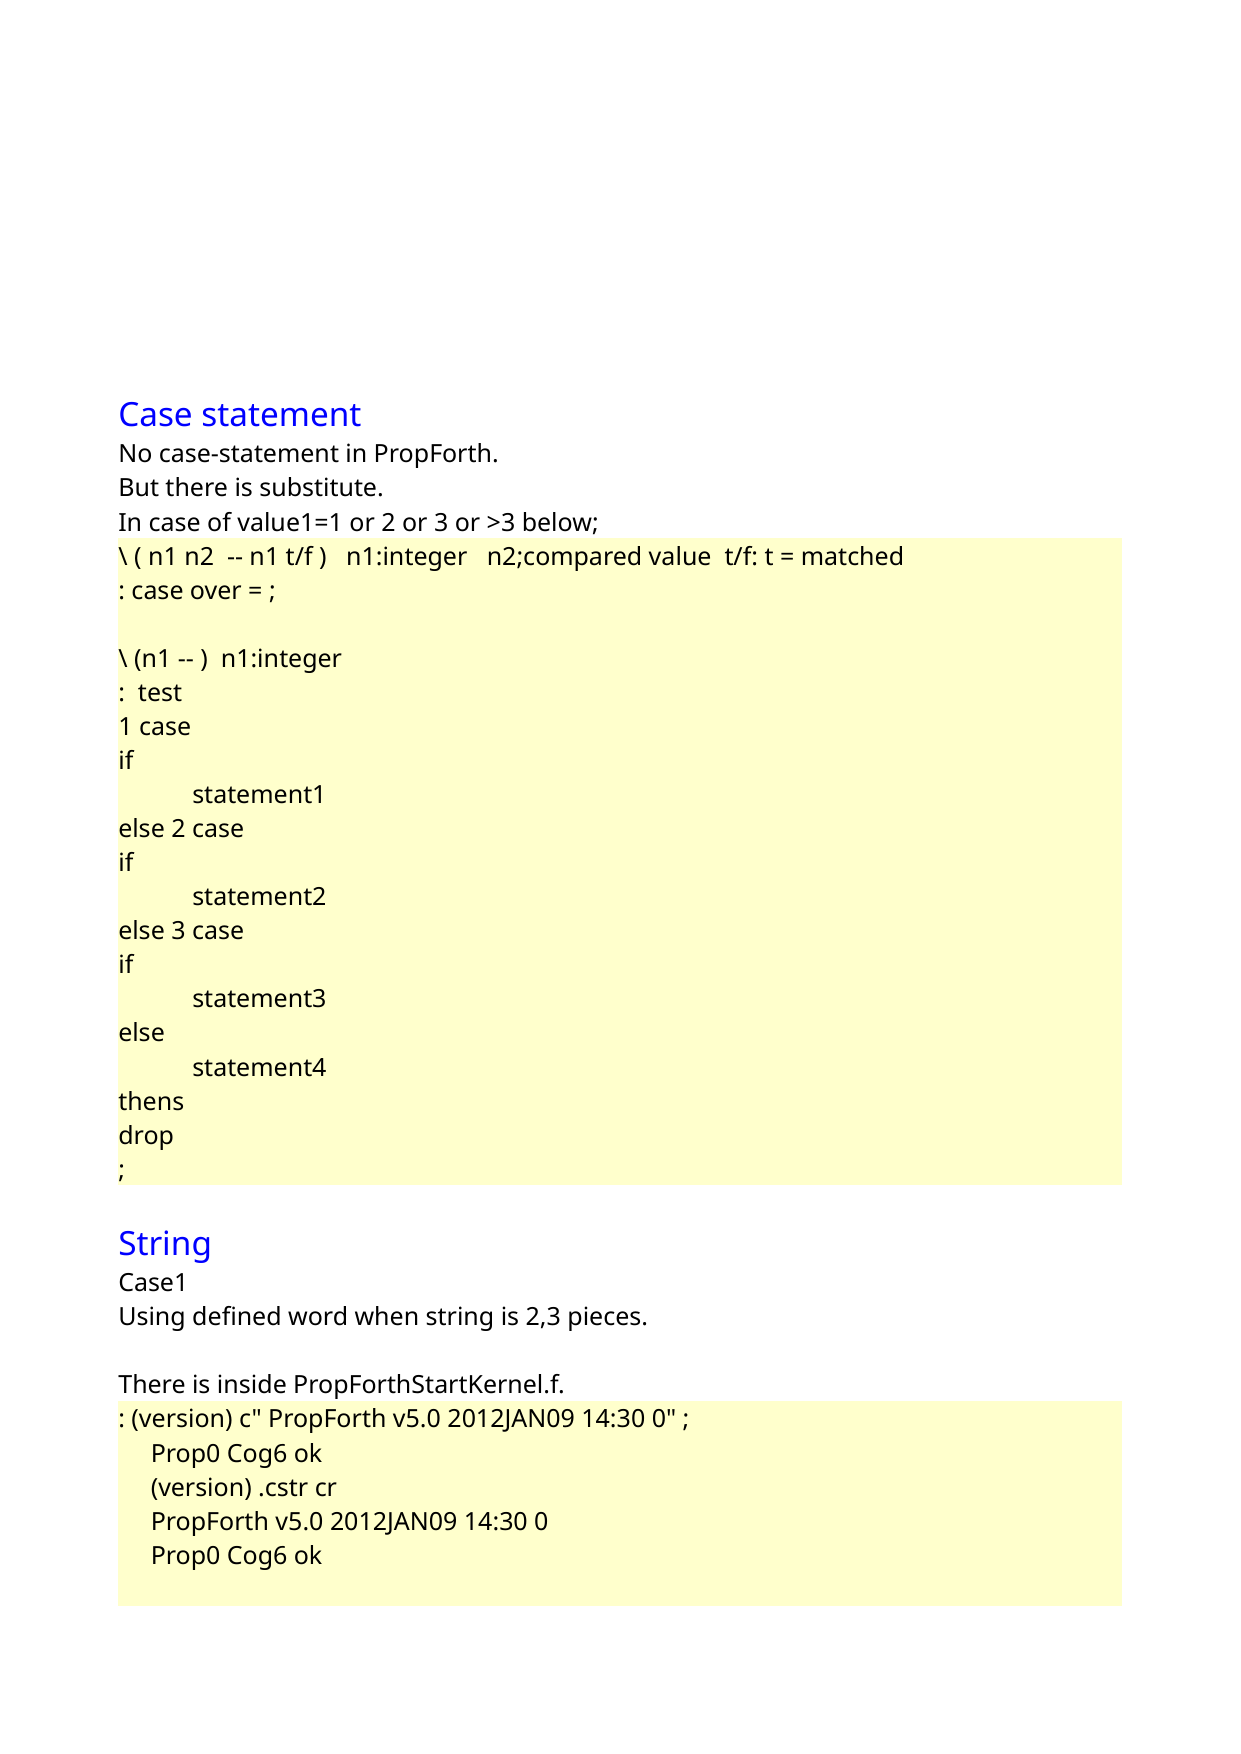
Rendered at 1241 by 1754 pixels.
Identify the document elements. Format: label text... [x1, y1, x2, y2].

text String [118, 1219, 1122, 1265]
text if [118, 845, 1122, 879]
text There is inside PropForthStartKernel.f. [118, 1367, 1122, 1401]
text else [118, 1015, 1122, 1049]
text (version) .cstr cr [118, 1469, 1122, 1503]
text Prop0 Cog6 ok [118, 1435, 1122, 1469]
text if [118, 947, 1122, 981]
text : (version) c" PropForth v5.0 2012JAN09 14:30 0" ; [118, 1401, 1122, 1435]
text In case of value1=1 or 2 or 3 or >3 below; [118, 504, 1122, 538]
text Case statement [118, 391, 1122, 436]
text : test [118, 674, 1122, 708]
text No case-statement in PropForth. [118, 436, 1122, 470]
text thens [118, 1083, 1122, 1117]
text But there is substitute. [118, 470, 1122, 504]
text statement2 [118, 879, 1122, 913]
text \ ( n1 n2 -- n1 t/f ) n1:integer n2;compared value t/f: t = matched [118, 538, 1122, 572]
text statement1 [118, 777, 1122, 811]
text statement3 [118, 981, 1122, 1015]
text 1 case [118, 708, 1122, 743]
text Prop0 Cog6 ok [118, 1537, 1122, 1571]
text : case over = ; [118, 572, 1122, 606]
text \ (n1 -- ) n1:integer [118, 640, 1122, 674]
text else 3 case [118, 913, 1122, 947]
text PropForth v5.0 2012JAN09 14:30 0 [118, 1503, 1122, 1537]
text Using defined word when string is 2,3 pieces. [118, 1299, 1122, 1333]
text else 2 case [118, 811, 1122, 845]
text drop [118, 1117, 1122, 1151]
text if [118, 743, 1122, 777]
text Case1 [118, 1265, 1122, 1299]
text statement4 [118, 1049, 1122, 1083]
text ; [118, 1151, 1122, 1185]
